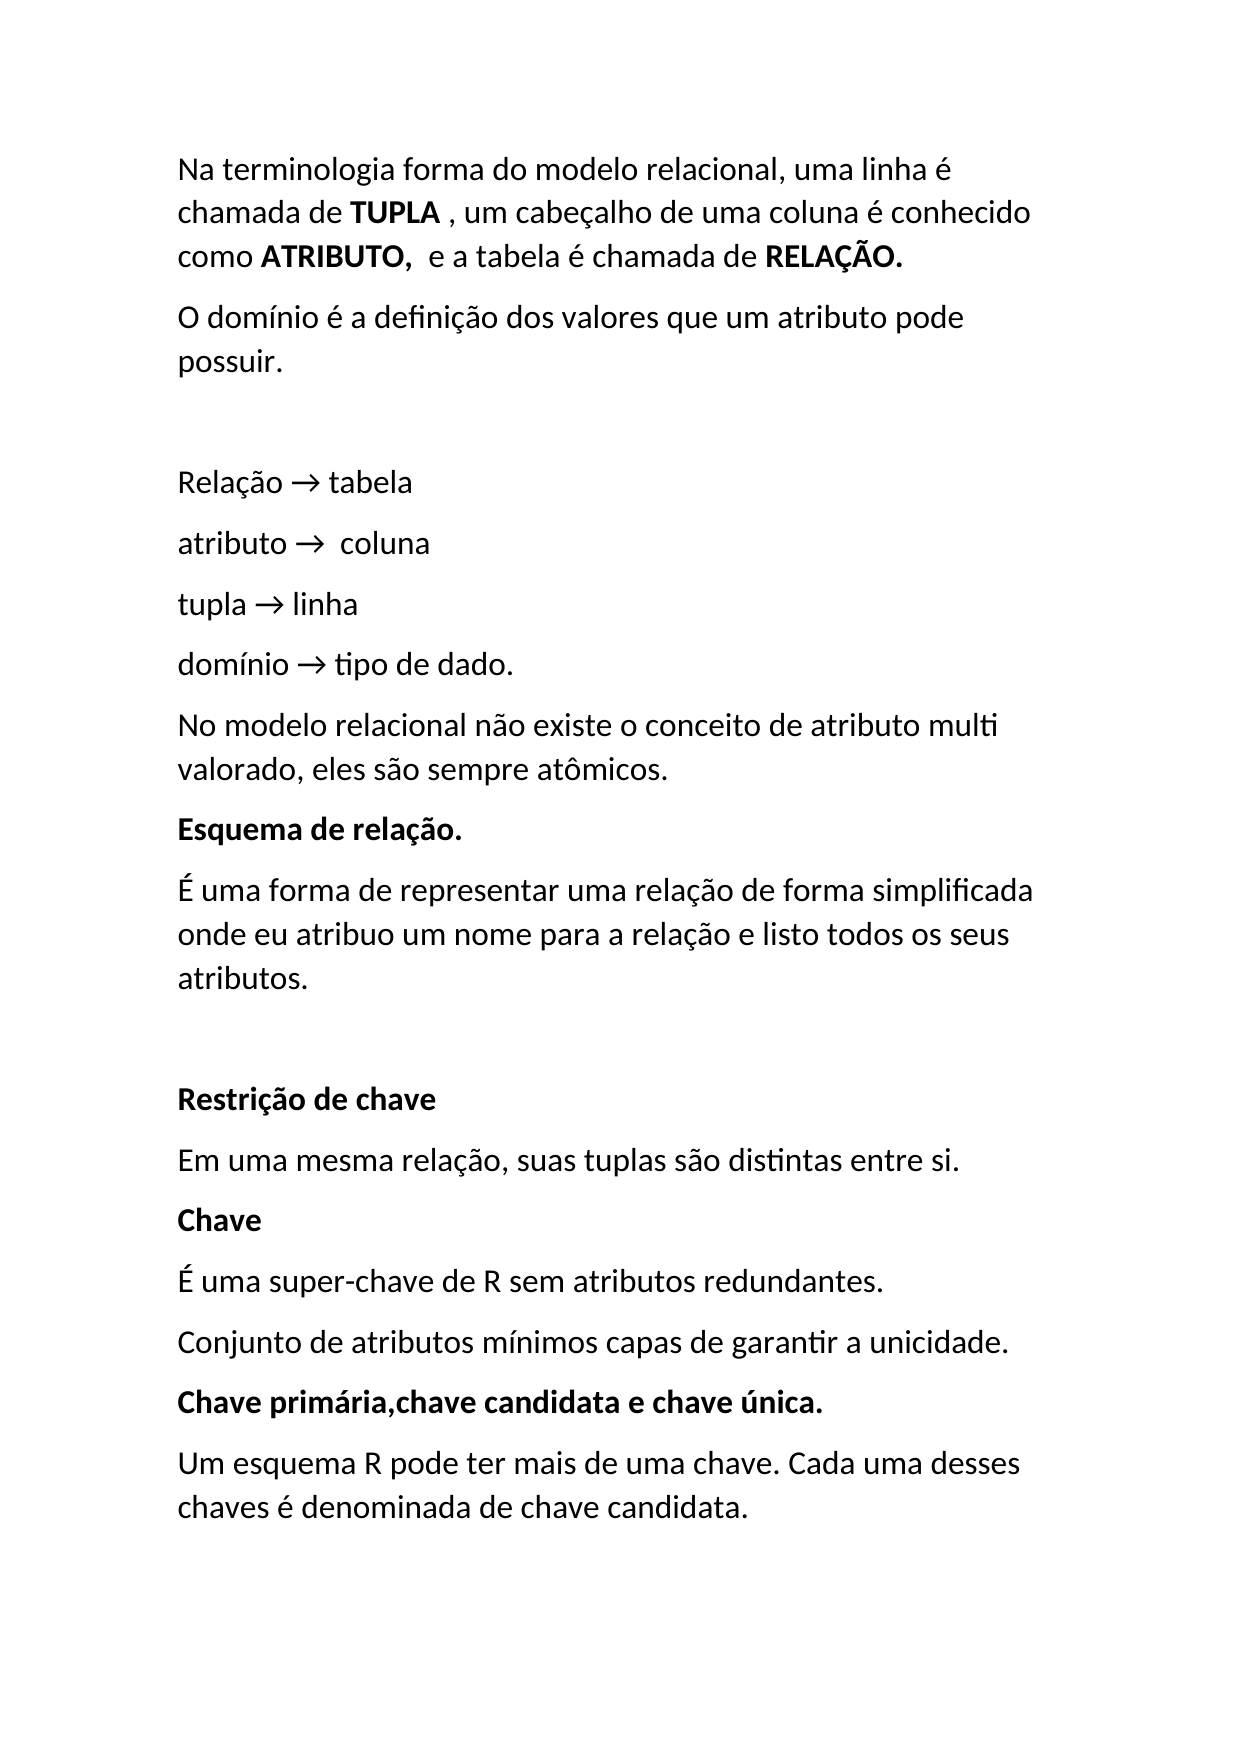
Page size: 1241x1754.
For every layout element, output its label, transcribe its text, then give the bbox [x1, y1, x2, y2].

text Um esquema R pode ter mais de uma chave. Cada uma desses chaves é denominada de chave candidata. [177, 1442, 1063, 1527]
text Esquema de relação. [177, 808, 1063, 849]
text tupla → linha [177, 583, 1063, 623]
text O domínio é a definição dos valores que um atributo pode possuir. [177, 296, 1063, 381]
text Conjunto de atributos mínimos capas de garantir a unicidade. [177, 1321, 1063, 1361]
text No modelo relacional não existe o conceito de atributo multi valorado, eles são sempre atômicos. [177, 704, 1063, 788]
text domínio → tipo de dado. [177, 643, 1063, 684]
text Na terminologia forma do modelo relacional, uma linha é chamada de TUPLA , um cabeçalho de uma coluna é conhecido como ATRIBUTO, e a tabela é chamada de RELAÇÃO. [177, 148, 1063, 276]
text Chave [177, 1199, 1063, 1240]
text Chave primária,chave candidata e chave única. [177, 1381, 1063, 1422]
text atributo → coluna [177, 522, 1063, 563]
text É uma forma de representar uma relação de forma simplificada onde eu atribuo um nome para a relação e listo todos os seus atributos. [177, 869, 1063, 998]
text Em uma mesma relação, suas tuplas são distintas entre si. [177, 1139, 1063, 1179]
text Restrição de chave [177, 1078, 1063, 1119]
text É uma super-chave de R sem atributos redundantes. [177, 1260, 1063, 1301]
text Relação → tabela [177, 461, 1063, 502]
